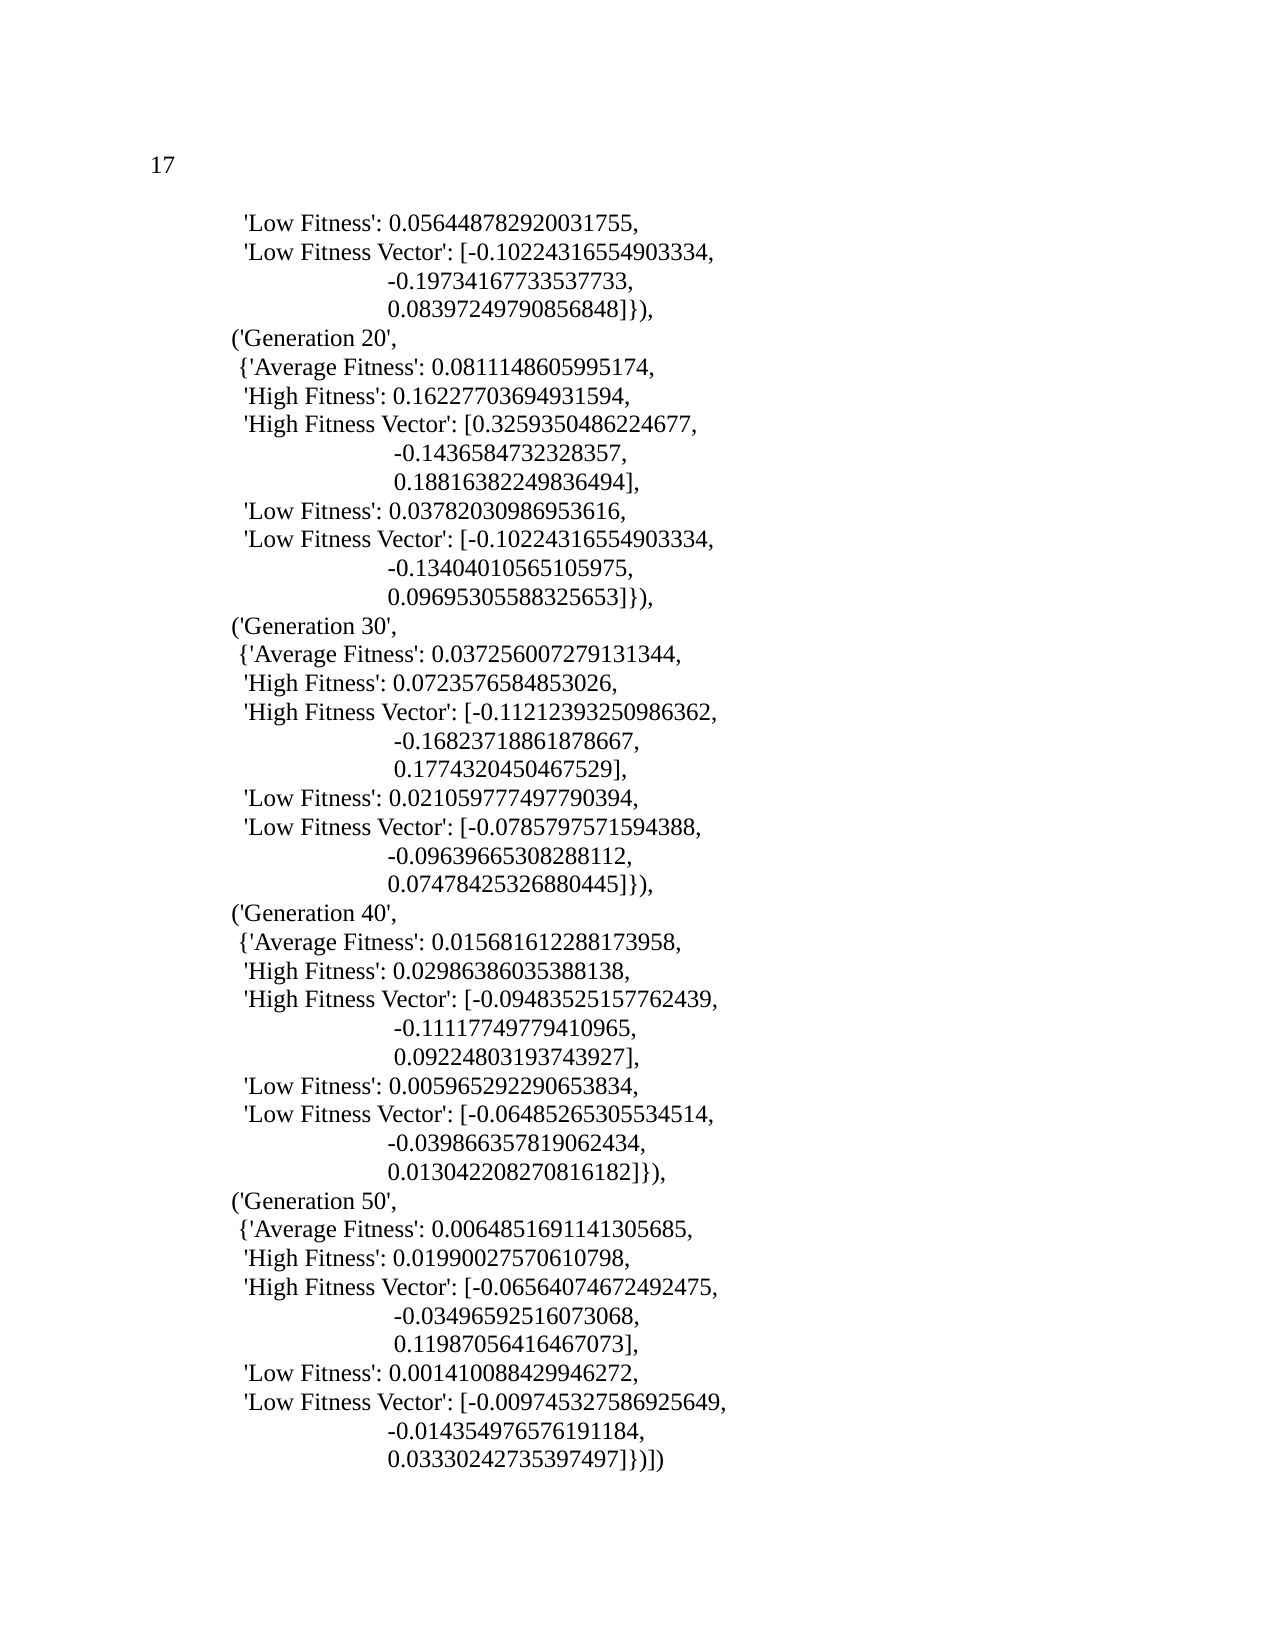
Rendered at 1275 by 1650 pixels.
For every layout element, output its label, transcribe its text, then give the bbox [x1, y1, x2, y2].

text 0.1774320450467529], [150, 754, 1125, 783]
text -0.039866357819062434, [150, 1128, 1125, 1157]
text 'Low Fitness Vector': [-0.10224316554903334, [150, 524, 1125, 553]
text 0.09224803193743927], [150, 1042, 1125, 1071]
text 'Low Fitness Vector': [-0.06485265305534514, [150, 1099, 1125, 1128]
text -0.03496592516073068, [150, 1301, 1125, 1329]
text 'Low Fitness': 0.056448782920031755, [150, 208, 1125, 237]
text 'Low Fitness': 0.005965292290653834, [150, 1071, 1125, 1099]
text 'High Fitness': 0.0723576584853026, [150, 668, 1125, 697]
text 0.09695305588325653]}), [150, 582, 1125, 611]
text {'Average Fitness': 0.0064851691141305685, [150, 1214, 1125, 1243]
text 'Low Fitness': 0.03782030986953616, [150, 496, 1125, 524]
text 0.18816382249836494], [150, 467, 1125, 496]
text -0.014354976576191184, [150, 1416, 1125, 1444]
text {'Average Fitness': 0.0811148605995174, [150, 352, 1125, 381]
text {'Average Fitness': 0.015681612288173958, [150, 927, 1125, 956]
text 'Low Fitness Vector': [-0.10224316554903334, [150, 237, 1125, 266]
text -0.1436584732328357, [150, 438, 1125, 467]
text 'High Fitness': 0.02986386035388138, [150, 956, 1125, 984]
text ('Generation 50', [150, 1186, 1125, 1214]
text ('Generation 20', [150, 323, 1125, 352]
text 0.08397249790856848]}), [150, 294, 1125, 323]
text 'High Fitness': 0.16227703694931594, [150, 381, 1125, 409]
text 'Low Fitness': 0.001410088429946272, [150, 1358, 1125, 1387]
text ('Generation 40', [150, 898, 1125, 927]
text -0.13404010565105975, [150, 553, 1125, 582]
text 'Low Fitness Vector': [-0.0785797571594388, [150, 812, 1125, 841]
text 0.07478425326880445]}), [150, 869, 1125, 898]
text 0.03330242735397497]})]) [150, 1444, 1125, 1473]
text 'High Fitness Vector': [-0.11212393250986362, [150, 697, 1125, 726]
text -0.11117749779410965, [150, 1013, 1125, 1042]
text 'High Fitness Vector': [0.3259350486224677, [150, 409, 1125, 438]
text 'High Fitness Vector': [-0.06564074672492475, [150, 1272, 1125, 1301]
text -0.16823718861878667, [150, 726, 1125, 754]
text ('Generation 30', [150, 611, 1125, 639]
text 0.013042208270816182]}), [150, 1157, 1125, 1186]
text -0.09639665308288112, [150, 841, 1125, 869]
text 'High Fitness': 0.01990027570610798, [150, 1243, 1125, 1272]
text 'Low Fitness Vector': [-0.009745327586925649, [150, 1387, 1125, 1416]
text 0.11987056416467073], [150, 1329, 1125, 1358]
text {'Average Fitness': 0.037256007279131344, [150, 639, 1125, 668]
text 'High Fitness Vector': [-0.09483525157762439, [150, 984, 1125, 1013]
text -0.19734167733537733, [150, 266, 1125, 294]
text 'Low Fitness': 0.021059777497790394, [150, 783, 1125, 812]
